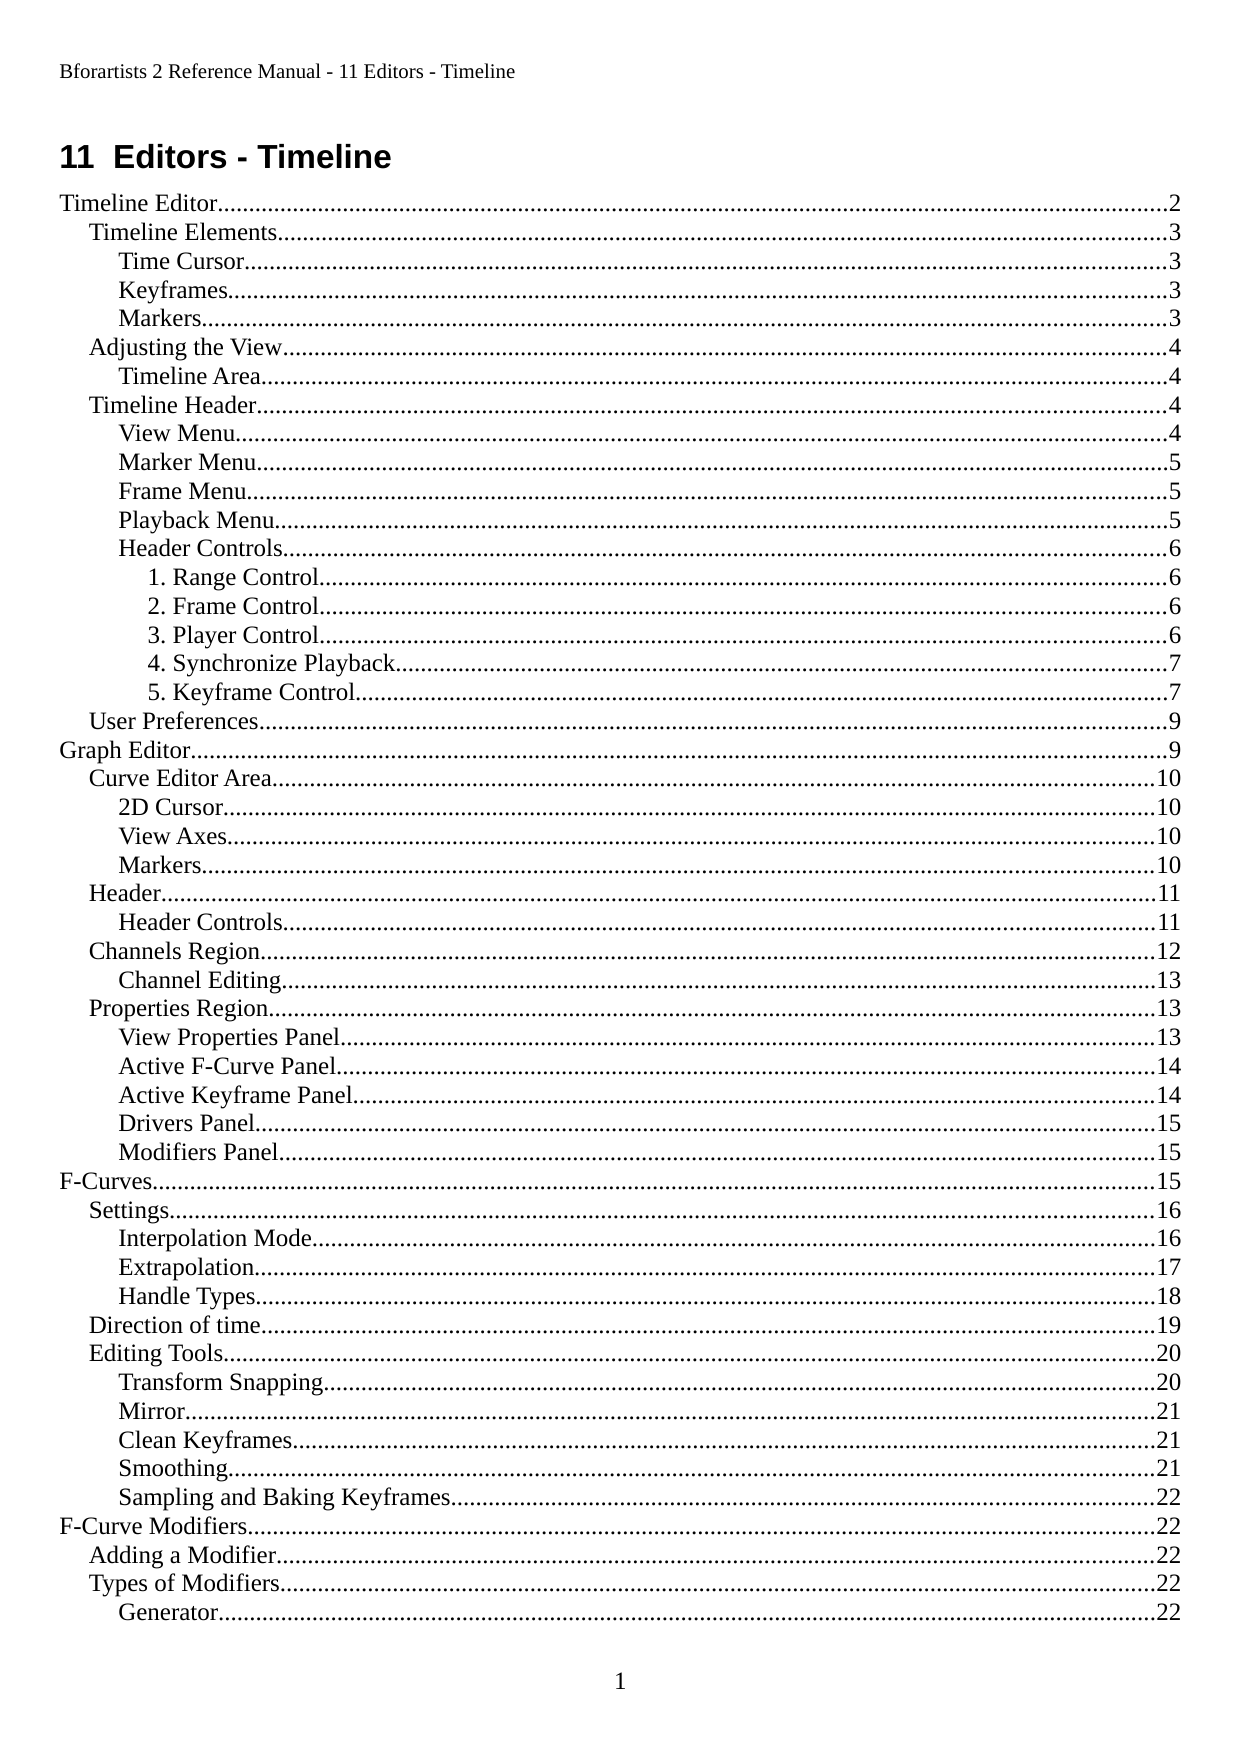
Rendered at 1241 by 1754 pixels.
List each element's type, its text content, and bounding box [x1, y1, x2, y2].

text Time Cursor 3 [118, 246, 1181, 275]
text 4. Synchronize Playback 7 [147, 648, 1181, 677]
subtitle 11 Editors - Timeline [59, 138, 1181, 176]
text Interpolation Mode 16 [118, 1223, 1181, 1252]
text Frame Menu 5 [118, 476, 1181, 505]
text 2D Cursor 10 [118, 792, 1181, 821]
text Header Controls 6 [118, 533, 1181, 562]
text 3. Player Control 6 [147, 620, 1181, 648]
text Timeline Header 4 [88, 390, 1181, 418]
text User Preferences 9 [88, 706, 1181, 735]
text View Menu 4 [118, 418, 1181, 447]
text Adding a Modifier 22 [88, 1540, 1181, 1568]
text Timeline Area 4 [118, 361, 1181, 390]
text Sampling and Baking Keyframes 22 [118, 1482, 1181, 1511]
text Timeline Elements 3 [88, 217, 1181, 246]
text 5. Keyframe Control 7 [147, 677, 1181, 706]
text Channels Region 12 [88, 936, 1181, 965]
text Markers 3 [118, 303, 1181, 332]
text Mirror 21 [118, 1396, 1181, 1425]
text Types of Modifiers 22 [88, 1568, 1181, 1597]
text Settings 16 [88, 1195, 1181, 1223]
text Extrapolation 17 [118, 1252, 1181, 1281]
text Direction of time 19 [88, 1310, 1181, 1338]
text Adjusting the View 4 [88, 332, 1181, 361]
text Active Keyframe Panel 14 [118, 1080, 1181, 1108]
text Curve Editor Area 10 [88, 763, 1181, 792]
text Timeline Editor 2 [59, 188, 1181, 217]
text Properties Region 13 [88, 993, 1181, 1022]
text Drivers Panel 15 [118, 1108, 1181, 1137]
text View Properties Panel 13 [118, 1022, 1181, 1051]
text Header 11 [88, 878, 1181, 907]
text Handle Types 18 [118, 1281, 1181, 1310]
text Clean Keyframes 21 [118, 1425, 1181, 1453]
text Active F-Curve Panel 14 [118, 1051, 1181, 1080]
text 1. Range Control 6 [147, 562, 1181, 591]
text Channel Editing 13 [118, 965, 1181, 993]
text Keyframes 3 [118, 275, 1181, 303]
text Smoothing 21 [118, 1453, 1181, 1482]
text Playback Menu 5 [118, 505, 1181, 533]
text 2. Frame Control 6 [147, 591, 1181, 620]
text Editing Tools 20 [88, 1338, 1181, 1367]
text Graph Editor 9 [59, 735, 1181, 763]
text F-Curve Modifiers 22 [59, 1511, 1181, 1540]
text Markers 10 [118, 850, 1181, 878]
text Modifiers Panel 15 [118, 1137, 1181, 1166]
text View Axes 10 [118, 821, 1181, 850]
text Marker Menu 5 [118, 447, 1181, 476]
text F-Curves 15 [59, 1166, 1181, 1195]
text Transform Snapping 20 [118, 1367, 1181, 1396]
text Header Controls 11 [118, 907, 1181, 936]
text Generator 22 [118, 1597, 1181, 1626]
